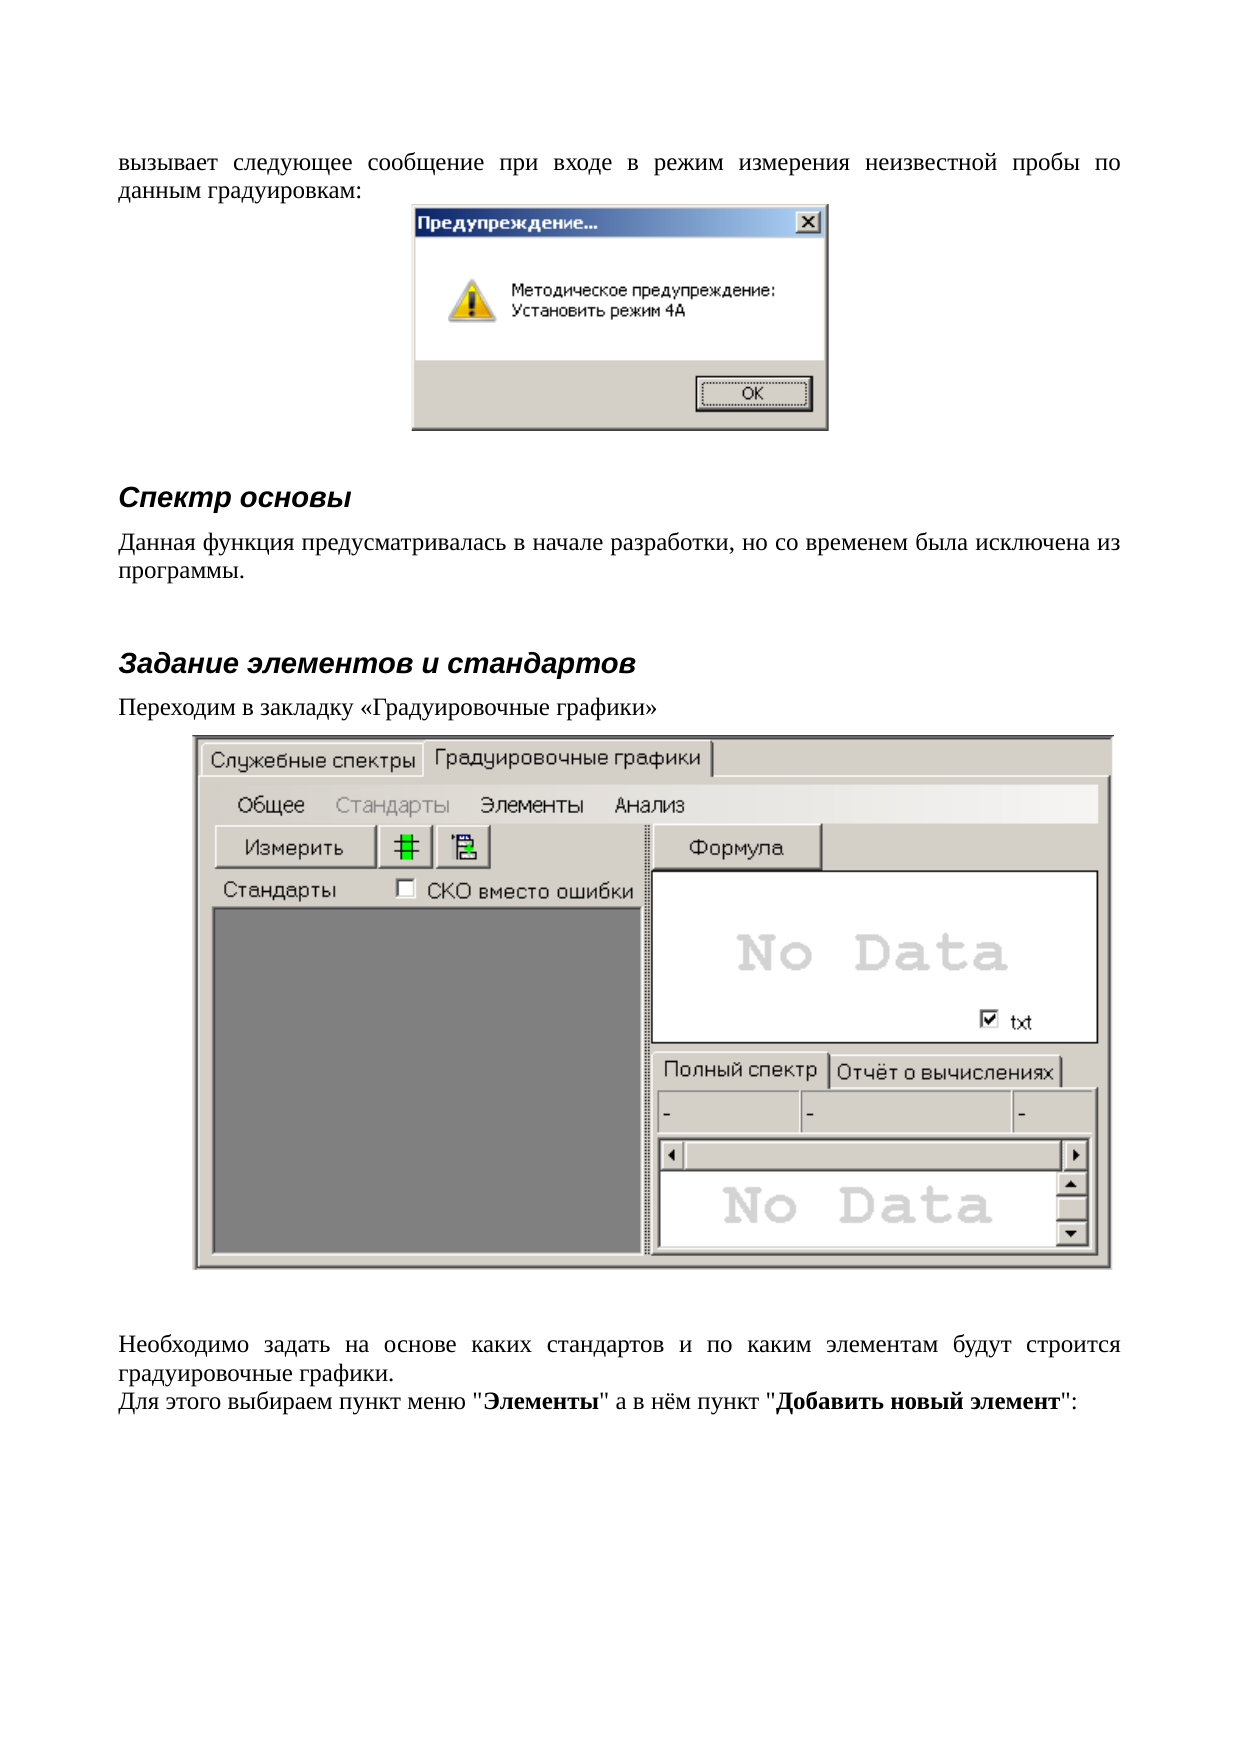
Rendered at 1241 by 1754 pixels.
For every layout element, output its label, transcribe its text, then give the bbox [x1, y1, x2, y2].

text Для этого выбираем пункт меню "Элементы" а в нём пункт "Добавить новый элемент": [118, 1386, 1122, 1415]
text Данная функция предусматривалась в начале разработки, но со временем была исключена из программы. [118, 527, 1122, 584]
picture [411, 204, 829, 431]
text вызывает следующее сообщение при входе в режим измерения неизвестной пробы по данным градуировкам: [118, 147, 1122, 204]
subtitle Задание элементов и стандартов [118, 646, 1122, 680]
text Переходим в закладку «Градуировочные графики» [118, 692, 1122, 721]
text Необходимо задать на основе каких стандартов и по каким элементам будут строится градуировочные графики. [118, 1329, 1122, 1386]
subtitle Спектр основы [118, 481, 1122, 514]
